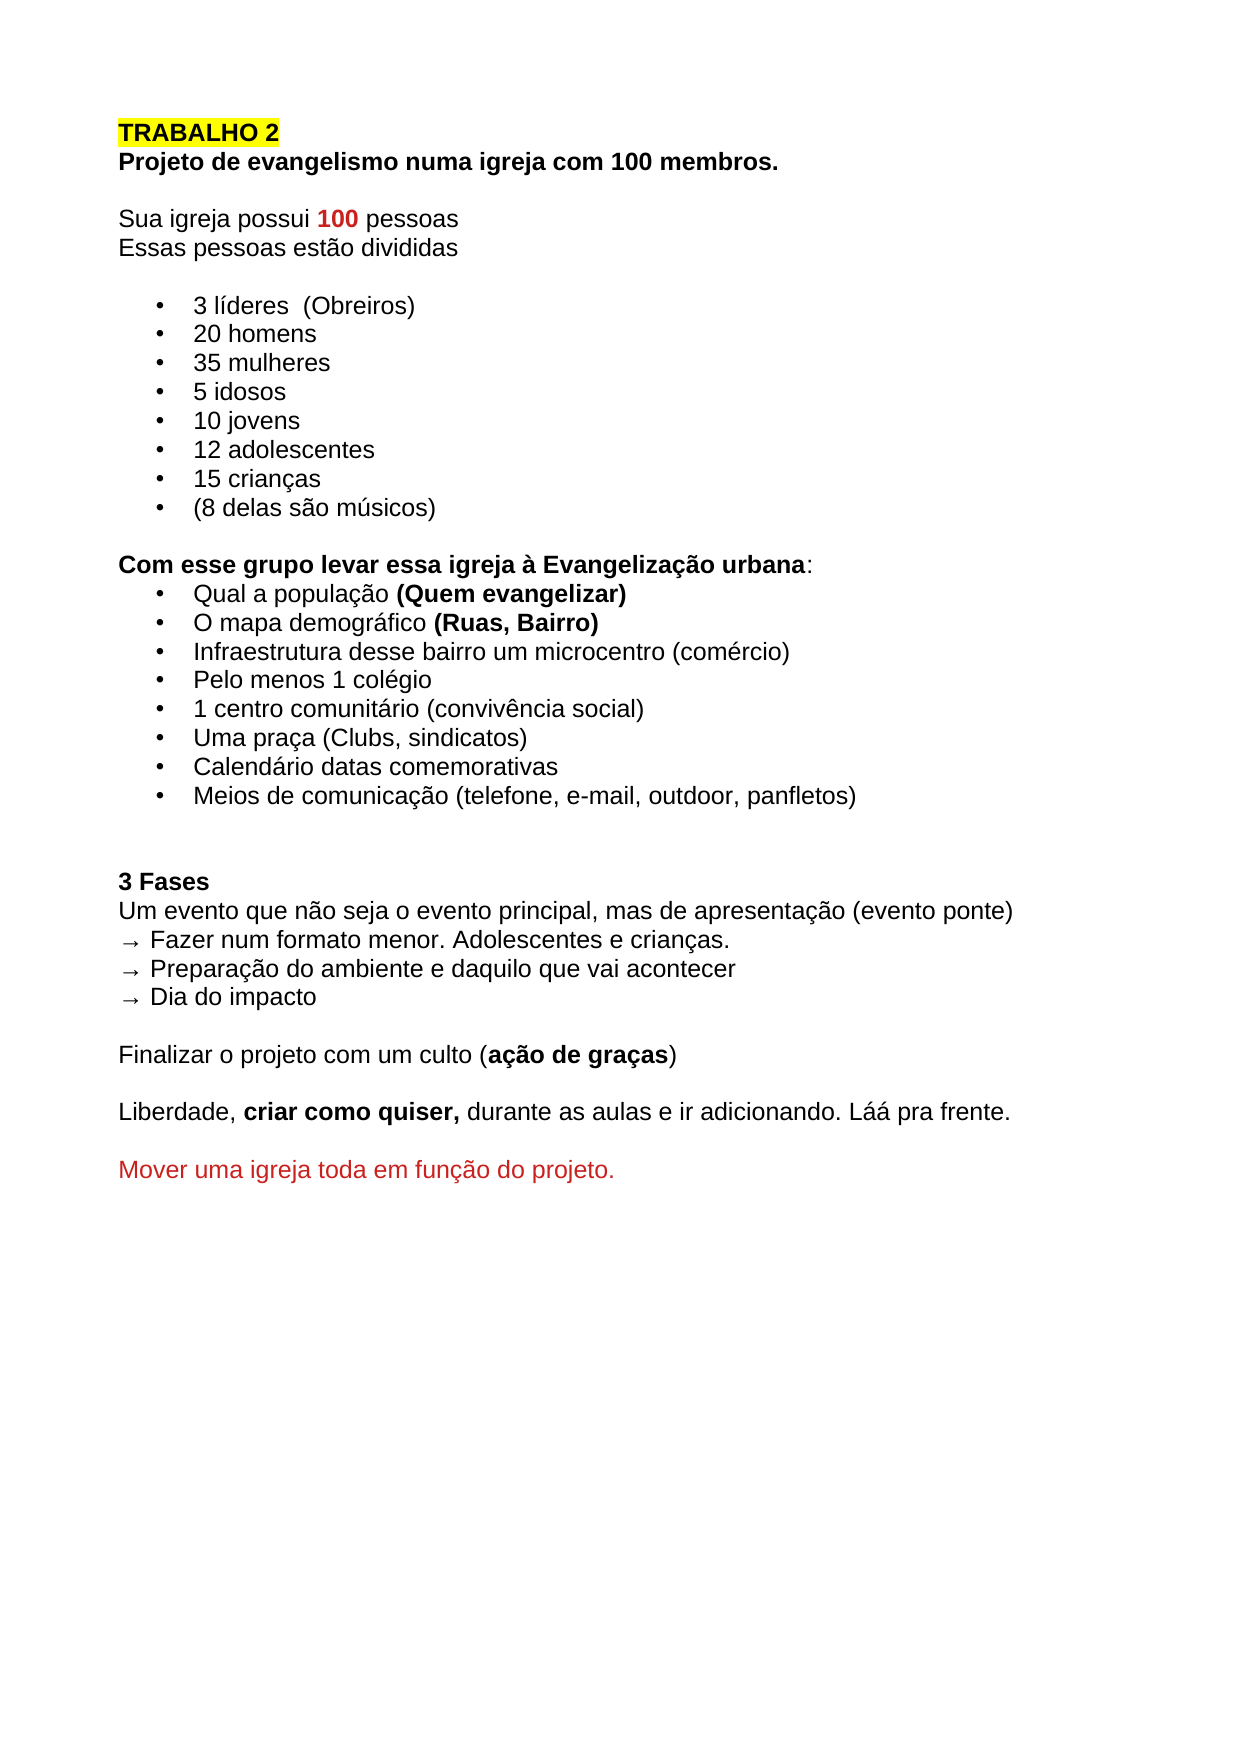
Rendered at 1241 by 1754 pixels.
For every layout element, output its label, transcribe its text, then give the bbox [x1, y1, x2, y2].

list 12 adolescentes [156, 435, 1122, 464]
text TRABALHO 2 [118, 118, 1122, 147]
list Pelo menos 1 colégio [156, 666, 1122, 694]
list Infraestrutura desse bairro um microcentro (comércio) [156, 637, 1122, 666]
list 10 jovens [156, 406, 1122, 435]
list Uma praça (Clubs, sindicatos) [156, 723, 1122, 752]
text Mover uma igreja toda em função do projeto. [118, 1155, 1122, 1183]
text Finalizar o projeto com um culto (ação de graças) [118, 1040, 1122, 1068]
list 35 mulheres [156, 348, 1122, 377]
list 5 idosos [156, 377, 1122, 406]
text Projeto de evangelismo numa igreja com 100 membros. [118, 147, 1122, 176]
list (8 delas são músicos) [156, 493, 1122, 521]
list 1 centro comunitário (convivência social) [156, 694, 1122, 723]
list Calendário datas comemorativas [156, 752, 1122, 781]
text 3 Fases [118, 867, 1122, 896]
text → Fazer num formato menor. Adolescentes e crianças. [118, 925, 1122, 953]
text → Preparação do ambiente e daquilo que vai acontecer [118, 953, 1122, 982]
list 3 líderes (Obreiros) [156, 291, 1122, 319]
list Meios de comunicação (telefone, e-mail, outdoor, panfletos) [156, 781, 1122, 810]
list O mapa demográfico (Ruas, Bairro) [156, 608, 1122, 637]
text Liberdade, criar como quiser, durante as aulas e ir adicionando. Láá pra frente. [118, 1097, 1122, 1126]
list 15 crianças [156, 464, 1122, 493]
text Sua igreja possui 100 pessoas [118, 204, 1122, 233]
list Qual a população (Quem evangelizar) [156, 579, 1122, 608]
text Essas pessoas estão divididas [118, 233, 1122, 262]
text Um evento que não seja o evento principal, mas de apresentação (evento ponte) [118, 896, 1122, 925]
text → Dia do impacto [118, 982, 1122, 1011]
list 20 homens [156, 319, 1122, 348]
text Com esse grupo levar essa igreja à Evangelização urbana: [118, 550, 1122, 579]
